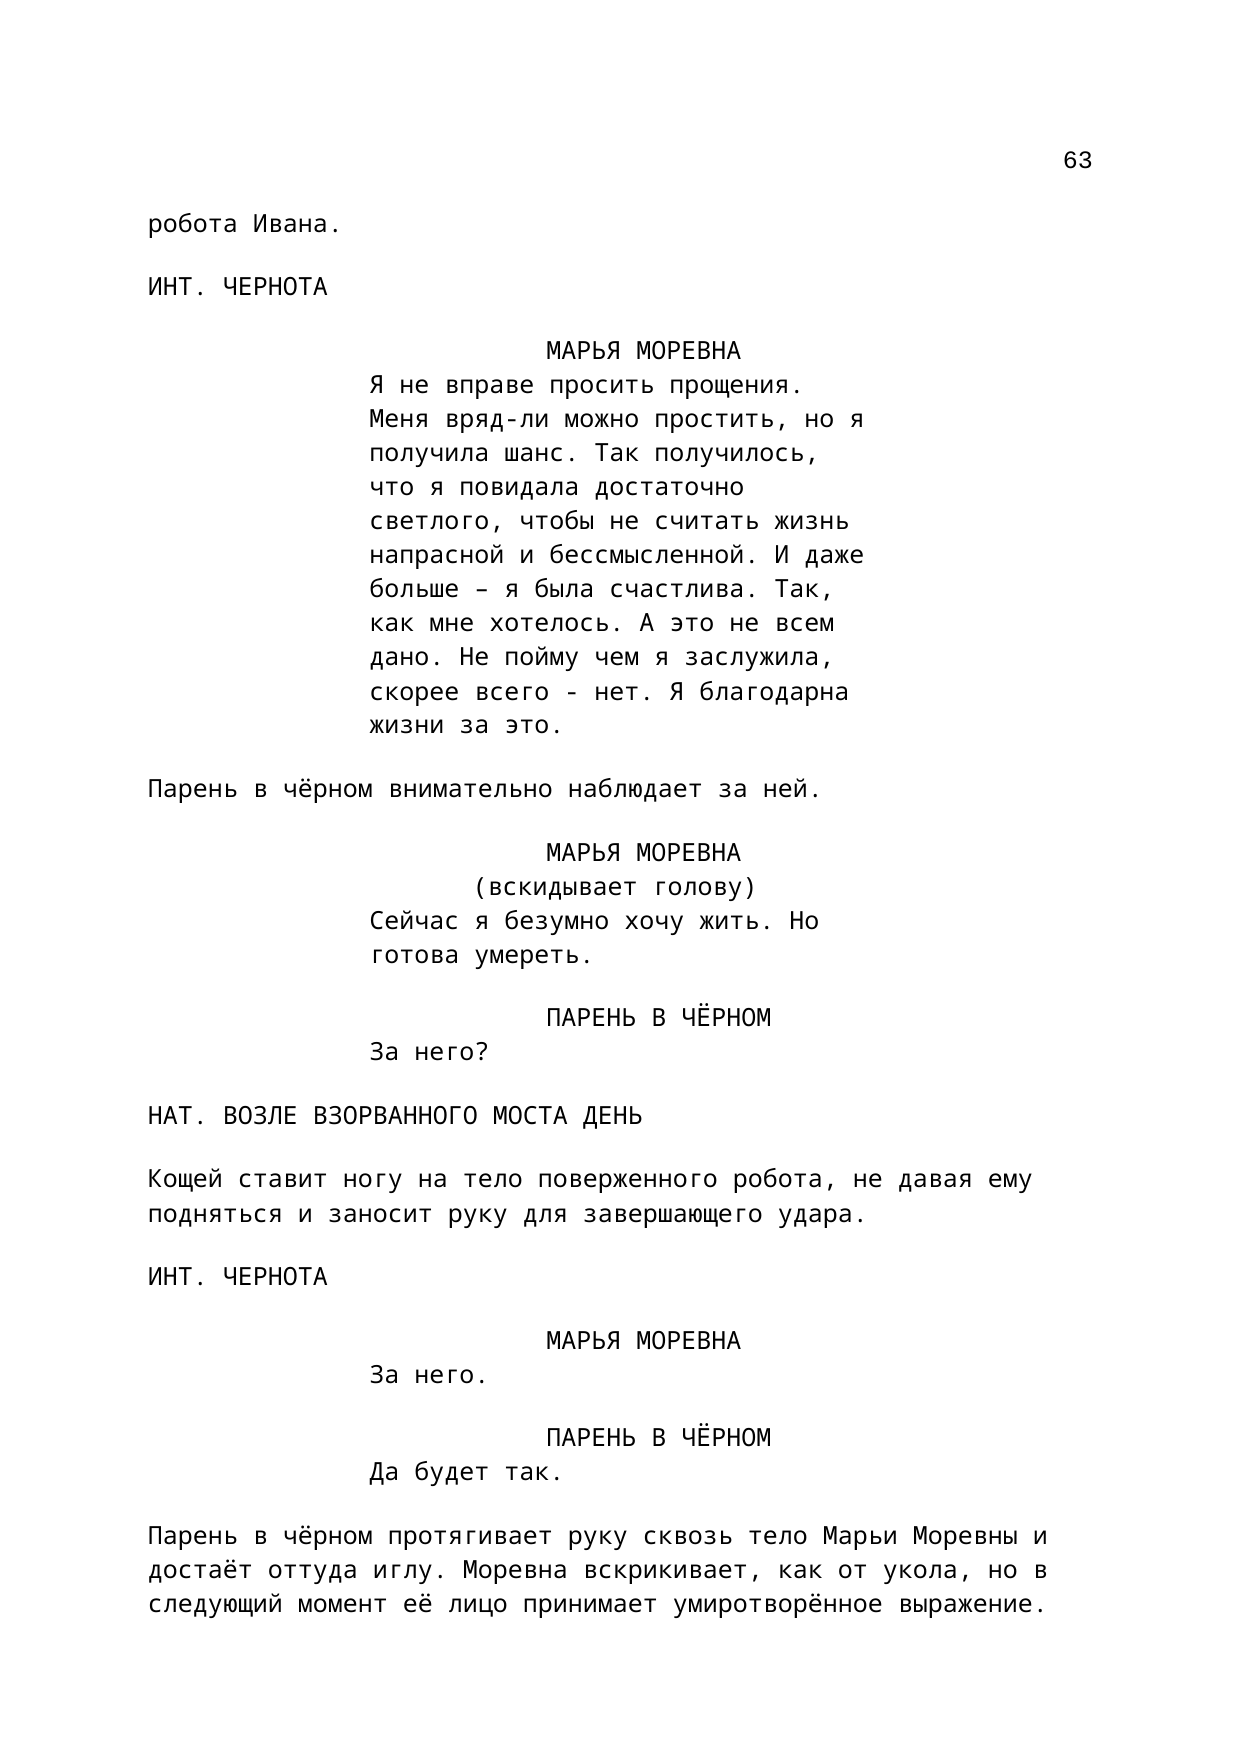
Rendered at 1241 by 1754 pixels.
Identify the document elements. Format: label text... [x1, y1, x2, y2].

text Сейчас я безумно хочу жить. Но готова умереть. [369, 902, 871, 971]
text Парень в чёрном протягивает руку сквозь тело Марьи Моревны и достаёт оттуда иглу. Моревна вскрикивает, как от укола, но в следующий момент её лицо принимает умиротворённое выражение. [148, 1517, 1093, 1620]
text ПАРЕНЬ В ЧЁРНОМ [546, 1420, 1093, 1454]
text НАТ. ВОЗЛЕ ВЗОРВАННОГО МОСТА ДЕНЬ [148, 1098, 1093, 1132]
text Я не вправе просить прощения. Меня вряд-ли можно простить, но я получила шанс. Так получилось, что я повидала достаточно светлого, чтобы не считать жизнь напрасной и бессмысленной. И даже больше – я была счастлива. Так, как мне хотелось. А это не всем дано. Не пойму чем я заслужила, скорее всего - нет. Я благодарна жизни за это. [369, 367, 871, 741]
text Парень в чёрном внимательно наблюдает за ней. [148, 771, 1093, 805]
text За него? [369, 1034, 871, 1068]
text За него. [369, 1356, 871, 1390]
text (вскидывает голову) [472, 868, 871, 902]
text МАРЬЯ МОРЕВНА [546, 834, 1093, 868]
text Кощей ставит ногу на тело поверженного робота, не давая ему подняться и заносит руку для завершающего удара. [148, 1161, 1093, 1229]
text МАРЬЯ МОРЕВНА [546, 332, 1093, 367]
text МАРЬЯ МОРЕВНА [546, 1322, 1093, 1356]
text Да будет так. [369, 1454, 871, 1488]
text ПАРЕНЬ В ЧЁРНОМ [546, 1000, 1093, 1034]
text ИНТ. ЧЕРНОТА [148, 269, 1093, 303]
text ИНТ. ЧЕРНОТА [148, 1259, 1093, 1293]
text робота Ивана. [148, 205, 1093, 239]
